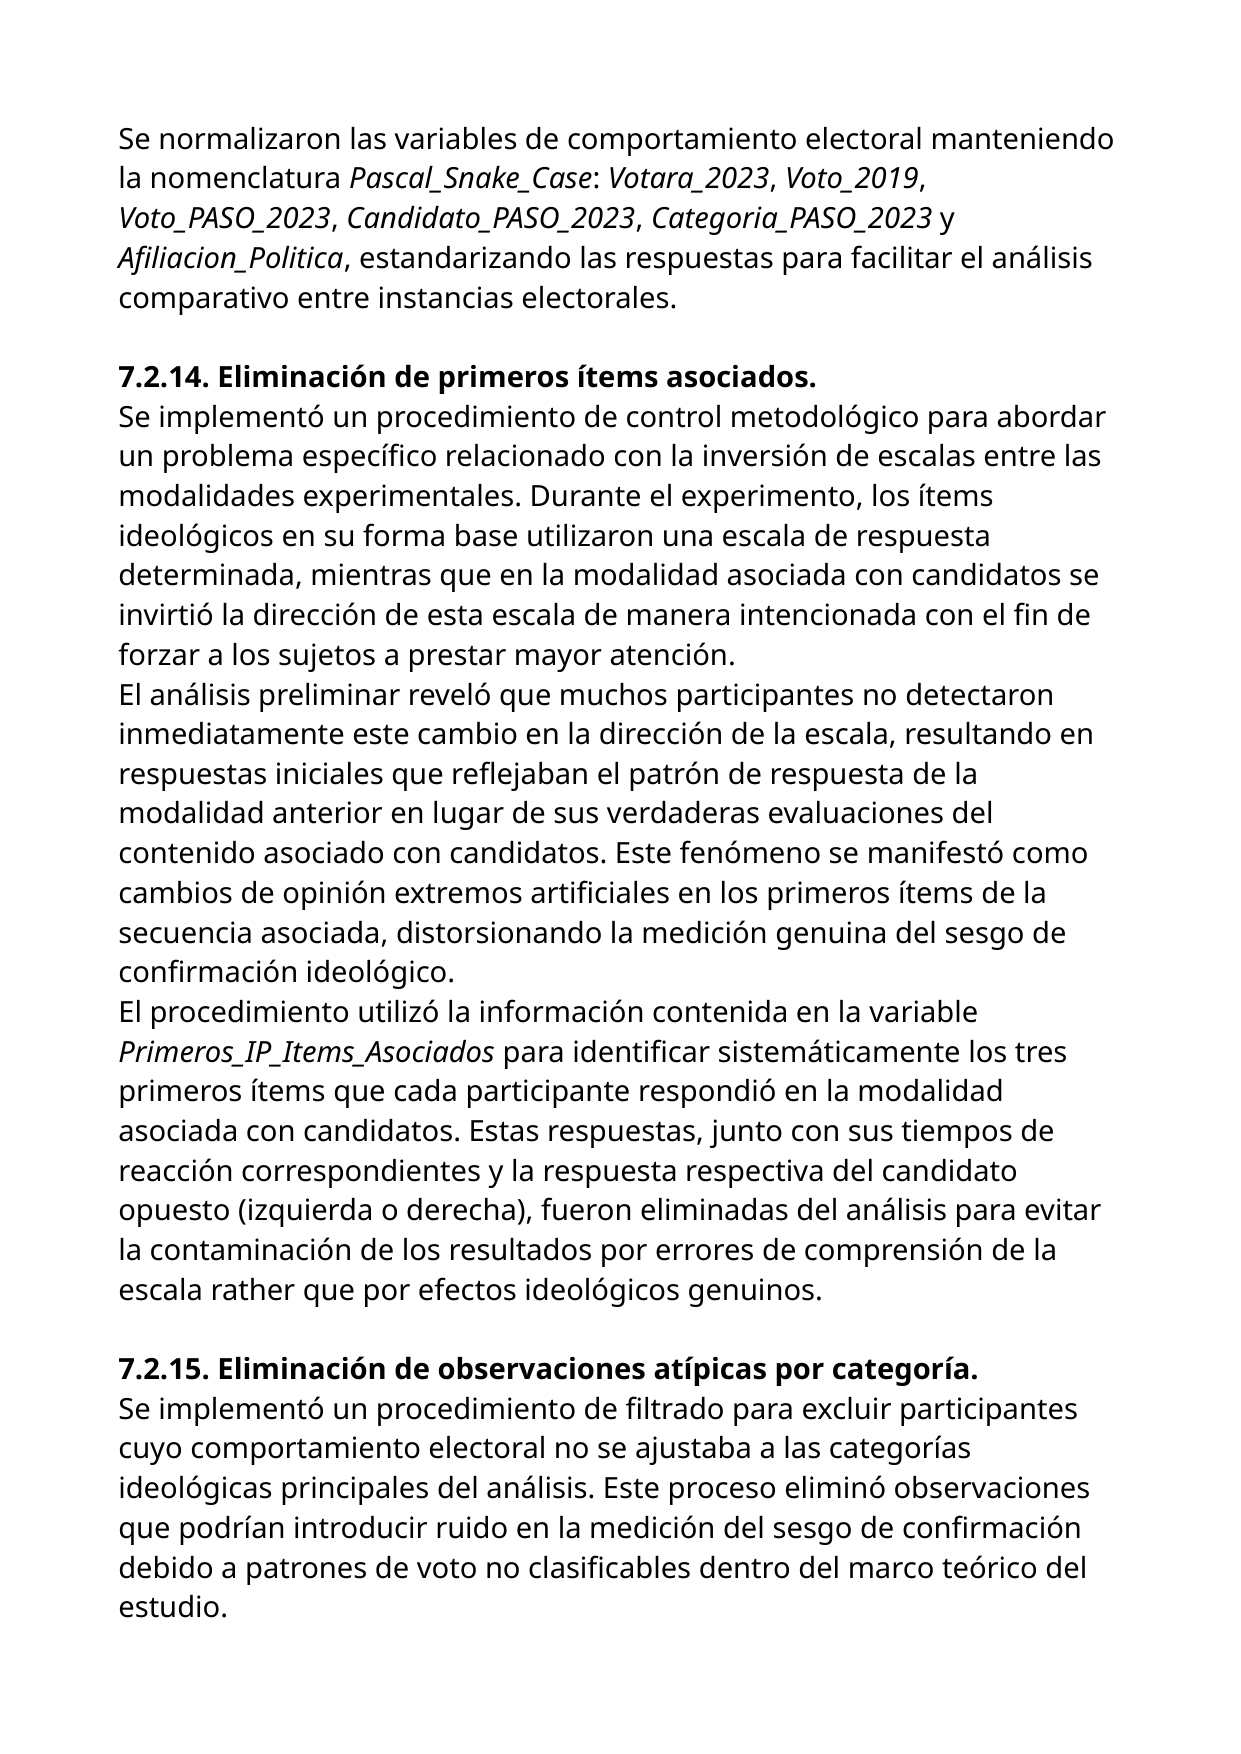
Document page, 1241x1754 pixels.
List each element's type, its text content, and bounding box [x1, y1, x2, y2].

text Se normalizaron las variables de comportamiento electoral manteniendo la nomenclatura Pascal_Snake_Case: Votara_2023, Voto_2019, Voto_PASO_2023, Candidato_PASO_2023, Categoria_PASO_2023 y Afiliacion_Politica, estandarizando las respuestas para facilitar el análisis comparativo entre instancias electorales. 7.2.14. Eliminación de primeros ítems asociados. Se implementó un procedimiento de control metodológico para abordar un problema específico relacionado con la inversión de escalas entre las modalidades experimentales. Durante el experimento, los ítems ideológicos en su forma base utilizaron una escala de respuesta determinada, mientras que en la modalidad asociada con candidatos se invirtió la dirección de esta escala de manera intencionada con el fin de forzar a los sujetos a prestar mayor atención. El análisis preliminar reveló que muchos participantes no detectaron inmediatamente este cambio en la dirección de la escala, resultando en respuestas iniciales que reflejaban el patrón de respuesta de la modalidad anterior en lugar de sus verdaderas evaluaciones del contenido asociado con candidatos. Este fenómeno se manifestó como cambios de opinión extremos artificiales en los primeros ítems de la secuencia asociada, distorsionando la medición genuina del sesgo de confirmación ideológico. El procedimiento utilizó la información contenida en la variable Primeros_IP_Items_Asociados para identificar sistemáticamente los tres primeros ítems que cada participante respondió en la modalidad asociada con candidatos. Estas respuestas, junto con sus tiempos de reacción correspondientes y la respuesta respectiva del candidato opuesto (izquierda o derecha), fueron eliminadas del análisis para evitar la contaminación de los resultados por errores de comprensión de la escala rather que por efectos ideológicos genuinos. 7.2.15. Eliminación de observaciones atípicas por categoría. Se implementó un procedimiento de filtrado para excluir participantes cuyo comportamiento electoral no se ajustaba a las categorías ideológicas principales del análisis. Este proceso eliminó observaciones que podrían introducir ruido en la medición del sesgo de confirmación debido a patrones de voto no clasificables dentro del marco teórico del estudio. [118, 118, 1122, 1626]
